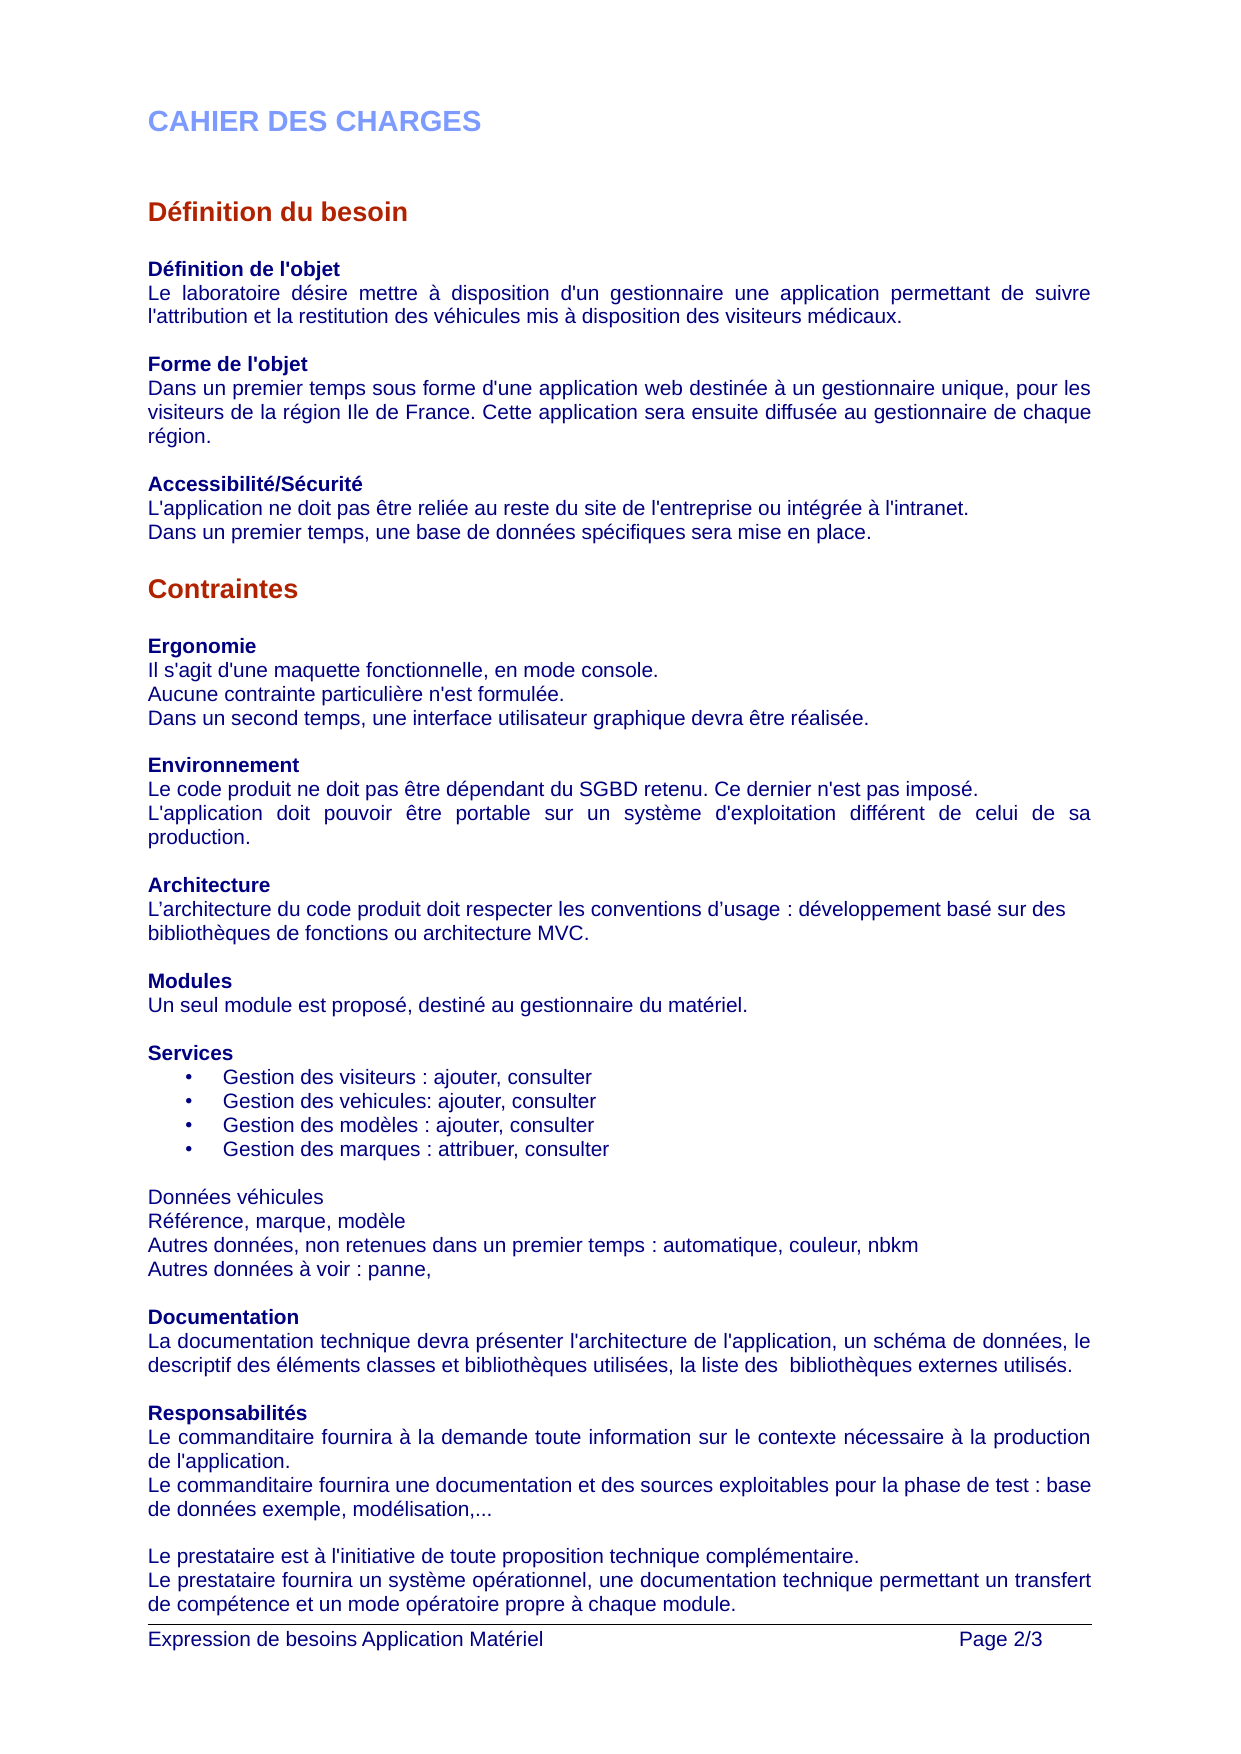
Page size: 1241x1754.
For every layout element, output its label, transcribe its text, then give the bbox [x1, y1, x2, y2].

subtitle Documentation [148, 1305, 1092, 1329]
text Dans un premier temps, une base de données spécifiques sera mise en place. [148, 520, 1092, 544]
subtitle Modules [148, 969, 1092, 993]
text L'application doit pouvoir être portable sur un système d'exploitation différent de celui de sa production. [148, 801, 1092, 849]
text Autres données à voir : panne, [148, 1257, 1092, 1281]
list Gestion des modèles : ajouter, consulter [185, 1113, 1092, 1137]
text L'application ne doit pas être reliée au reste du site de l'entreprise ou intégrée à l'intranet. [148, 496, 1092, 520]
subtitle CAHIER DES CHARGES [148, 104, 1092, 138]
subtitle Architecture [148, 873, 1092, 897]
text Le prestataire est à l'initiative de toute proposition technique complémentaire. [148, 1544, 1092, 1568]
list Gestion des visiteurs : ajouter, consulter [185, 1065, 1092, 1089]
subtitle Environnement [148, 753, 1092, 777]
list Gestion des marques : attribuer, consulter [185, 1137, 1092, 1161]
subtitle Accessibilité/Sécurité [148, 472, 1092, 496]
subtitle Responsabilités [148, 1401, 1092, 1424]
text Services [148, 1041, 1092, 1065]
list Gestion des vehicules: ajouter, consulter [185, 1089, 1092, 1113]
text Référence, marque, modèle [148, 1209, 1092, 1233]
subtitle Contraintes [148, 573, 1092, 604]
subtitle Ergonomie [148, 633, 1092, 657]
text L’architecture du code produit doit respecter les conventions d’usage : développement basé sur des bibliothèques de fonctions ou architecture MVC. [148, 897, 1092, 945]
text Le laboratoire désire mettre à disposition d'un gestionnaire une application permettant de suivre l'attribution et la restitution des véhicules mis à disposition des visiteurs médicaux. [148, 280, 1092, 328]
text Données véhicules [148, 1185, 1092, 1209]
text Le prestataire fournira un système opérationnel, une documentation technique permettant un transfert de compétence et un mode opératoire propre à chaque module. [148, 1568, 1092, 1616]
text Aucune contrainte particulière n'est formulée. [148, 681, 1092, 705]
text Dans un second temps, une interface utilisateur graphique devra être réalisée. [148, 705, 1092, 729]
subtitle Forme de l'objet [148, 352, 1092, 376]
subtitle Définition de l'objet [148, 256, 1092, 280]
text Dans un premier temps sous forme d'une application web destinée à un gestionnaire unique, pour les visiteurs de la région Ile de France. Cette application sera ensuite diffusée au gestionnaire de chaque région. [148, 376, 1092, 448]
text Le commanditaire fournira à la demande toute information sur le contexte nécessaire à la production de l'application. [148, 1424, 1092, 1472]
text Un seul module est proposé, destiné au gestionnaire du matériel. [148, 993, 1092, 1017]
text Le code produit ne doit pas être dépendant du SGBD retenu. Ce dernier n'est pas imposé. [148, 777, 1092, 801]
text Il s'agit d'une maquette fonctionnelle, en mode console. [148, 657, 1092, 681]
text Autres données, non retenues dans un premier temps : automatique, couleur, nbkm [148, 1233, 1092, 1257]
text La documentation technique devra présenter l'architecture de l'application, un schéma de données, le descriptif des éléments classes et bibliothèques utilisées, la liste des bibliothèques externes utilisés. [148, 1329, 1092, 1377]
subtitle Définition du besoin [148, 196, 1092, 227]
text Le commanditaire fournira une documentation et des sources exploitables pour la phase de test : base de données exemple, modélisation,... [148, 1472, 1092, 1520]
